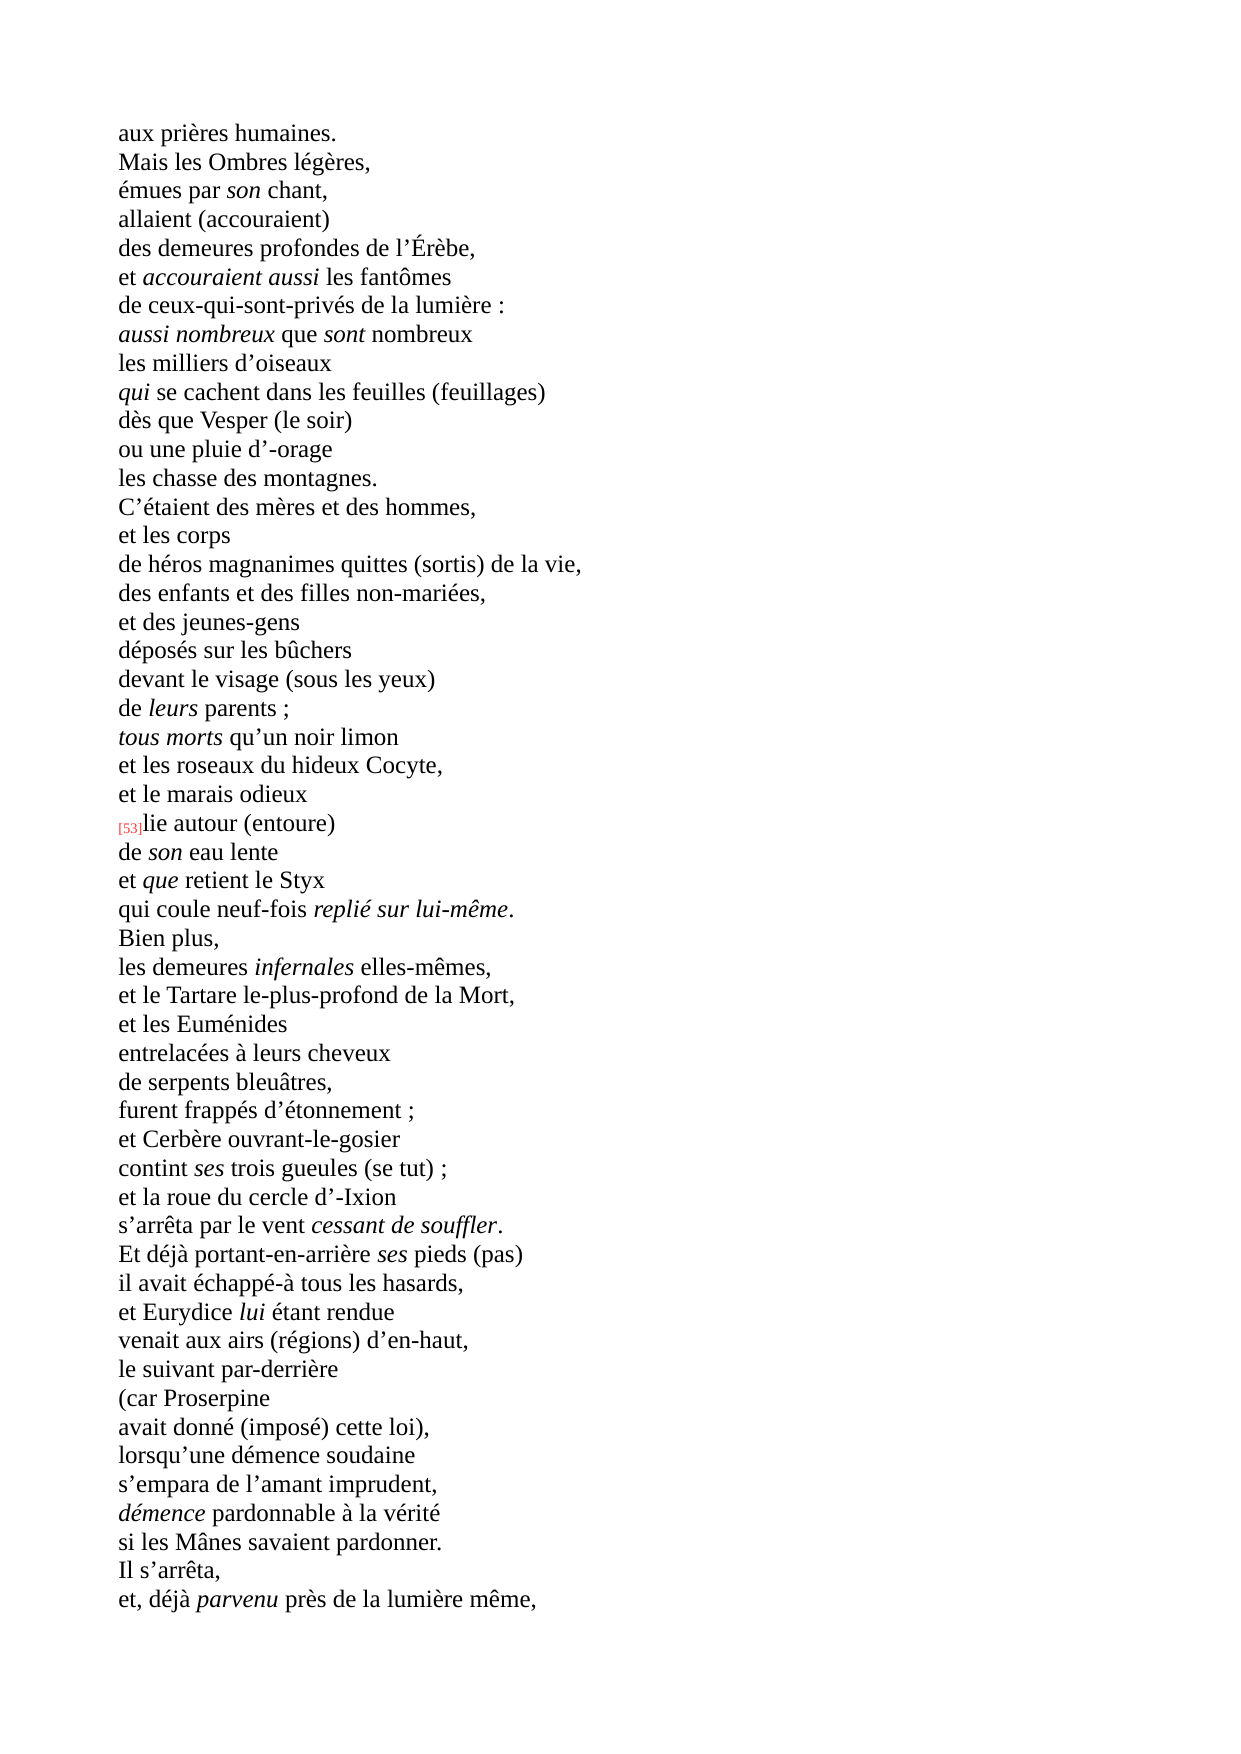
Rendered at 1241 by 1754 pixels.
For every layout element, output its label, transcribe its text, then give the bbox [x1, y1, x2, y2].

text (car Proserpine [118, 1383, 1122, 1412]
text furent frappés d’étonnement ; [118, 1096, 1122, 1124]
text démence pardonnable à la vérité [118, 1498, 1122, 1527]
text les milliers d’oiseaux [118, 348, 1122, 377]
text et les Euménides [118, 1009, 1122, 1038]
text C’étaient des mères et des hommes, [118, 492, 1122, 521]
text et les corps [118, 521, 1122, 549]
text et le Tartare le-plus-profond de la Mort, [118, 981, 1122, 1009]
text devant le visage (sous les yeux) [118, 664, 1122, 693]
text Il s’arrêta, [118, 1556, 1122, 1584]
text ou une pluie d’-orage [118, 434, 1122, 463]
text les chasse des montagnes. [118, 463, 1122, 492]
text de héros magnanimes quittes (sortis) de la vie, [118, 549, 1122, 578]
text [53]lie autour (entoure) [118, 808, 1122, 837]
text entrelacées à leurs cheveux [118, 1038, 1122, 1067]
text s’arrêta par le vent cessant de souffler. [118, 1211, 1122, 1239]
text de son eau lente [118, 837, 1122, 866]
text émues par son chant, [118, 176, 1122, 204]
text des demeures profondes de l’Érèbe, [118, 233, 1122, 262]
text et accouraient aussi les fantômes [118, 262, 1122, 291]
text et que retient le Styx [118, 866, 1122, 894]
text aux prières humaines. [118, 118, 1122, 147]
text qui se cachent dans les feuilles (feuillages) [118, 377, 1122, 406]
text le suivant par-derrière [118, 1354, 1122, 1383]
text et les roseaux du hideux Cocyte, [118, 751, 1122, 779]
text les demeures infernales elles-mêmes, [118, 952, 1122, 981]
text venait aux airs (régions) d’en-haut, [118, 1326, 1122, 1354]
text de leurs parents ; [118, 693, 1122, 722]
text si les Mânes savaient pardonner. [118, 1527, 1122, 1556]
text Bien plus, [118, 923, 1122, 952]
text tous morts qu’un noir limon [118, 722, 1122, 751]
text aussi nombreux que sont nombreux [118, 319, 1122, 348]
text qui coule neuf-fois replié sur lui-même. [118, 894, 1122, 923]
text avait donné (imposé) cette loi), [118, 1412, 1122, 1441]
text Mais les Ombres légères, [118, 147, 1122, 176]
text contint ses trois gueules (se tut) ; [118, 1153, 1122, 1182]
text il avait échappé-à tous les hasards, [118, 1268, 1122, 1297]
text lorsqu’une démence soudaine [118, 1441, 1122, 1469]
text s’empara de l’amant imprudent, [118, 1469, 1122, 1498]
text dès que Vesper (le soir) [118, 406, 1122, 434]
text et des jeunes-gens [118, 607, 1122, 636]
text allaient (accouraient) [118, 204, 1122, 233]
text et, déjà parvenu près de la lumière même, [118, 1584, 1122, 1613]
text de ceux-qui-sont-privés de la lumière : [118, 291, 1122, 319]
text et Eurydice lui étant rendue [118, 1297, 1122, 1326]
text déposés sur les bûchers [118, 636, 1122, 664]
text et la roue du cercle d’-Ixion [118, 1182, 1122, 1211]
text et le marais odieux [118, 779, 1122, 808]
text des enfants et des filles non-mariées, [118, 578, 1122, 607]
text et Cerbère ouvrant-le-gosier [118, 1124, 1122, 1153]
text Et déjà portant-en-arrière ses pieds (pas) [118, 1239, 1122, 1268]
text de serpents bleuâtres, [118, 1067, 1122, 1096]
